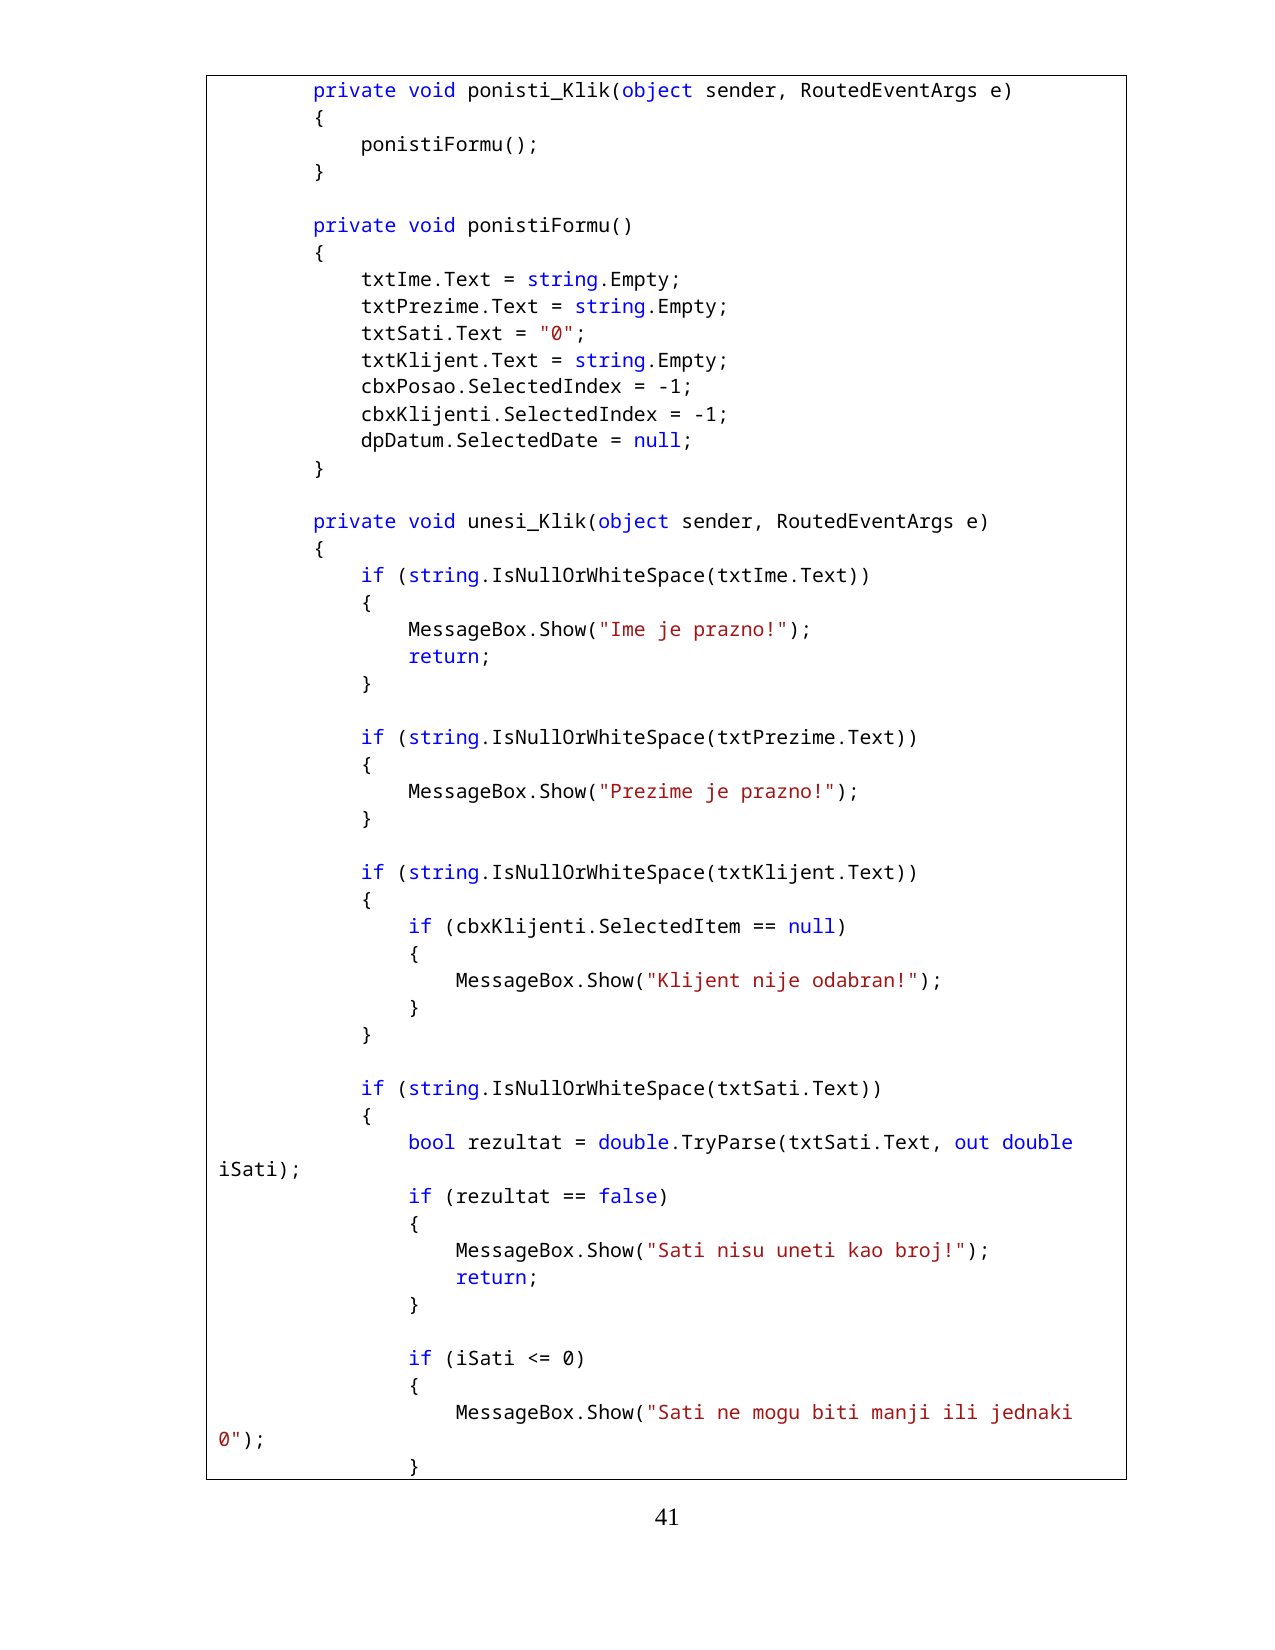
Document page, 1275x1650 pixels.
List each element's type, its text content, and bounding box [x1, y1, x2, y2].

table_header private void ponisti_Klik(object sender, RoutedEventArgs e) { ponistiFormu(); } private void ponistiFormu() { txtIme.Text = string.Empty; txtPrezime.Text = string.Empty; txtSati.Text = "0"; txtKlijent.Text = string.Empty; cbxPosao.SelectedIndex = -1; cbxKlijenti.SelectedIndex = -1; dpDatum.SelectedDate = null; } private void unesi_Klik(object sender, RoutedEventArgs e) { if (string.IsNullOrWhiteSpace(txtIme.Text)) { MessageBox.Show("Ime je prazno!"); return; } if (string.IsNullOrWhiteSpace(txtPrezime.Text)) { MessageBox.Show("Prezime je prazno!"); } if (string.IsNullOrWhiteSpace(txtKlijent.Text)) { if (cbxKlijenti.SelectedItem == null) { MessageBox.Show("Klijent nije odabran!"); } } if (string.IsNullOrWhiteSpace(txtSati.Text)) { bool rezultat = double.TryParse(txtSati.Text, out double iSati); if (rezultat == false) { MessageBox.Show("Sati nisu uneti kao broj!"); return; } if (iSati <= 0) { MessageBox.Show("Sati ne mogu biti manji ili jednaki 0"); } [207, 76, 1126, 1479]
